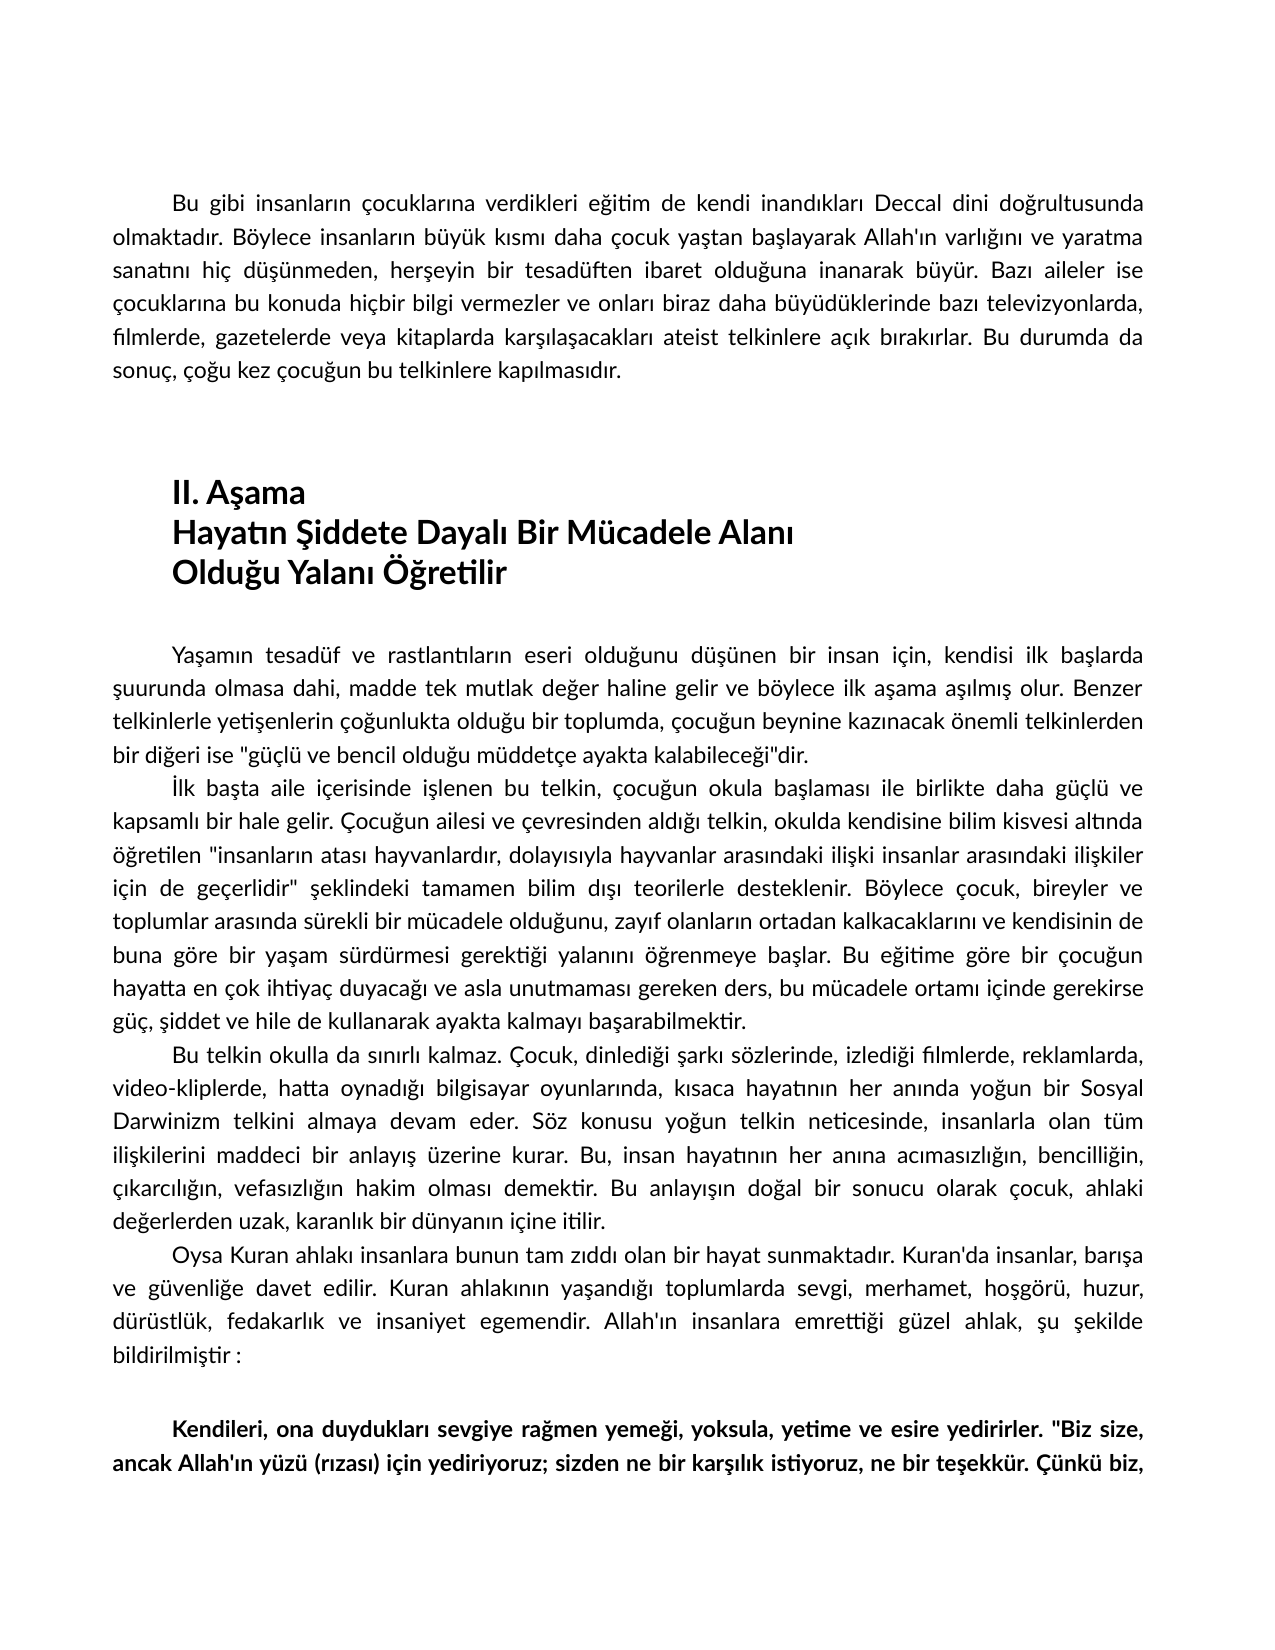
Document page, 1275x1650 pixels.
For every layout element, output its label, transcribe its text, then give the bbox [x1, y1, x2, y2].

text Hayatın Şiddete Dayalı Bir Mücadele Alanı [172, 511, 1162, 551]
subtitle Olduğu Yalanı Öğretilir [172, 551, 1162, 591]
text Oysa Kuran ahlakı insanlara bunun tam zıddı olan bir hayat sunmaktadır. Kuran'da insanlar, barışa ve güvenliğe davet edilir. Kuran ahlakının yaşandığı toplumlarda sevgi, merhamet, hoşgörü, huzur, dürüstlük, fedakarlık ve insaniyet egemendir. Allah'ın insanlara emrettiği güzel ahlak, şu şekilde bildirilmiştir : [112, 1236, 1145, 1370]
text Bu gibi insanların çocuklarına verdikleri eğitim de kendi inandıkları Deccal dini doğrultusunda olmaktadır. Böylece insanların büyük kısmı daha çocuk yaştan başlayarak Allah'ın varlığını ve yaratma sanatını hiç düşünmeden, herşeyin bir tesadüften ibaret olduğuna inanarak büyür. Bazı aileler ise çocuklarına bu konuda hiçbir bilgi vermezler ve onları biraz daha büyüdüklerinde bazı televizyonlarda, filmlerde, gazetelerde veya kitaplarda karşılaşacakları ateist telkinlere açık bırakırlar. Bu durumda da sonuç, çoğu kez çocuğun bu telkinlere kapılmasıdır. [112, 185, 1145, 385]
text Yaşamın tesadüf ve rastlantıların eseri olduğunu düşünen bir insan için, kendisi ilk başlarda şuurunda olmasa dahi, madde tek mutlak değer haline gelir ve böylece ilk aşama aşılmış olur. Benzer telkinlerle yetişenlerin çoğunlukta olduğu bir toplumda, çocuğun beynine kazınacak önemli telkinlerden bir diğeri ise "güçlü ve bencil olduğu müddetçe ayakta kalabileceği"dir. [112, 636, 1145, 770]
text İlk başta aile içerisinde işlenen bu telkin, çocuğun okula başlaması ile birlikte daha güçlü ve kapsamlı bir hale gelir. Çocuğun ailesi ve çevresinden aldığı telkin, okulda kendisine bilim kisvesi altında öğretilen "insanların atası hayvanlardır, dolayısıyla hayvanlar arasındaki ilişki insanlar arasındaki ilişkiler için de geçerlidir" şeklindeki tamamen bilim dışı teorilerle desteklenir. Böylece çocuk, bireyler ve toplumlar arasında sürekli bir mücadele olduğunu, zayıf olanların ortadan kalkacaklarını ve kendisinin de buna göre bir yaşam sürdürmesi gerektiği yalanını öğrenmeye başlar. Bu eğitime göre bir çocuğun hayatta en çok ihtiyaç duyacağı ve asla unutmaması gereken ders, bu mücadele ortamı içinde gerekirse güç, şiddet ve hile de kullanarak ayakta kalmayı başarabilmektir. [112, 770, 1145, 1036]
text II. Aşama [172, 471, 1162, 511]
text Bu telkin okulla da sınırlı kalmaz. Çocuk, dinlediği şarkı sözlerinde, izlediği filmlerde, reklamlarda, video-kliplerde, hatta oynadığı bilgisayar oyunlarında, kısaca hayatının her anında yoğun bir Sosyal Darwinizm telkini almaya devam eder. Söz konusu yoğun telkin neticesinde, insanlarla olan tüm ilişkilerini maddeci bir anlayış üzerine kurar. Bu, insan hayatının her anına acımasızlığın, bencilliğin, çıkarcılığın, vefasızlığın hakim olması demektir. Bu anlayışın doğal bir sonucu olarak çocuk, ahlaki değerlerden uzak, karanlık bir dünyanın içine itilir. [112, 1036, 1145, 1236]
text Kendileri, ona duydukları sevgiye rağmen yemeği, yoksula, yetime ve esire yedirirler. "Biz size, ancak Allah'ın yüzü (rızası) için yediriyoruz; sizden ne bir karşılık istiyoruz, ne bir teşekkür. Çünkü biz, [112, 1411, 1145, 1478]
